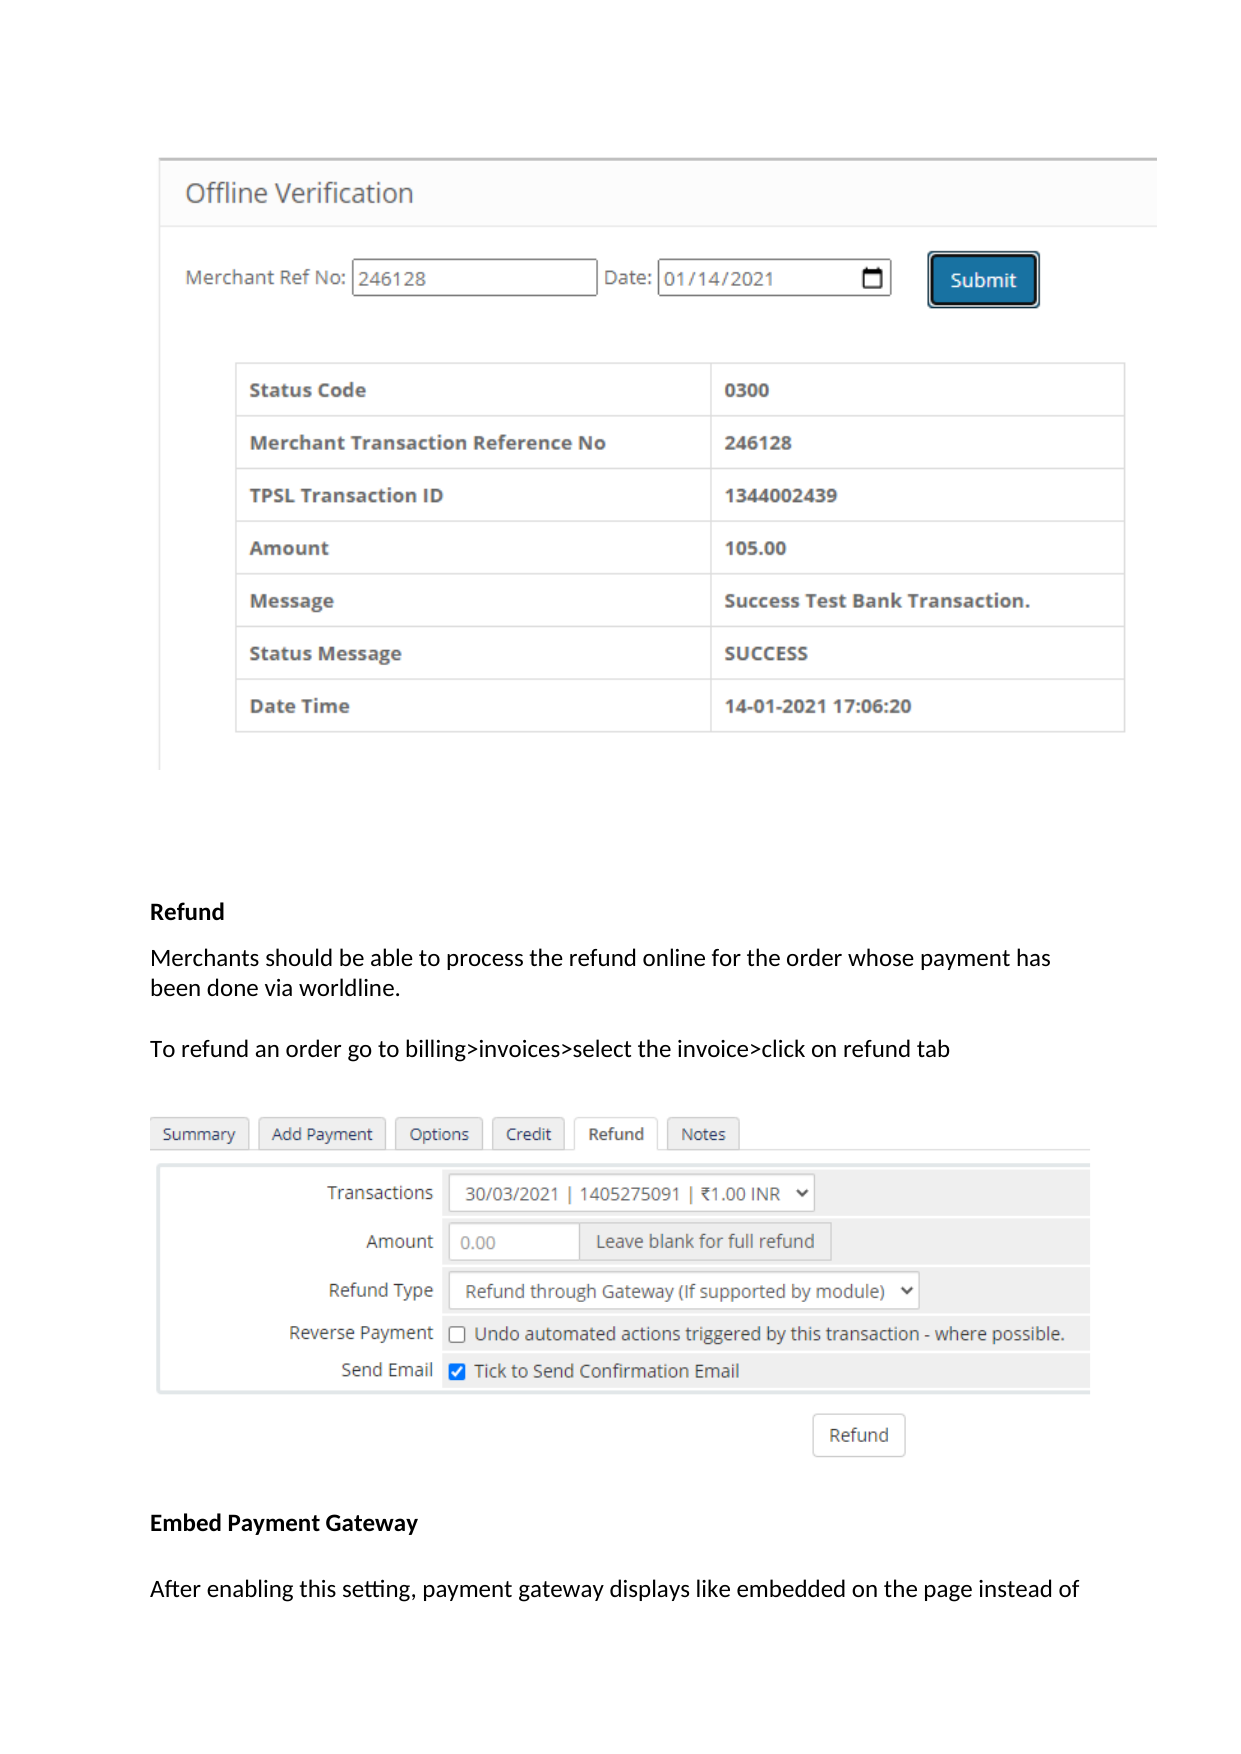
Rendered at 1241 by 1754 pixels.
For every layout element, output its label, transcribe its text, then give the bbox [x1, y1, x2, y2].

text Merchants should be able to process the refund online for the order whose payment has been done via worldline. [150, 942, 1090, 1003]
text To refund an order go to billing>invoices>select the invoice>click on refund tab [150, 1034, 1090, 1064]
subtitle Embed Payment Gateway [150, 1507, 1090, 1538]
picture [150, 150, 1157, 770]
subtitle Refund [150, 896, 1090, 926]
picture [150, 1094, 1091, 1483]
text After enabling this setting, payment gateway displays like embedded on the page instead of [150, 1573, 1090, 1603]
